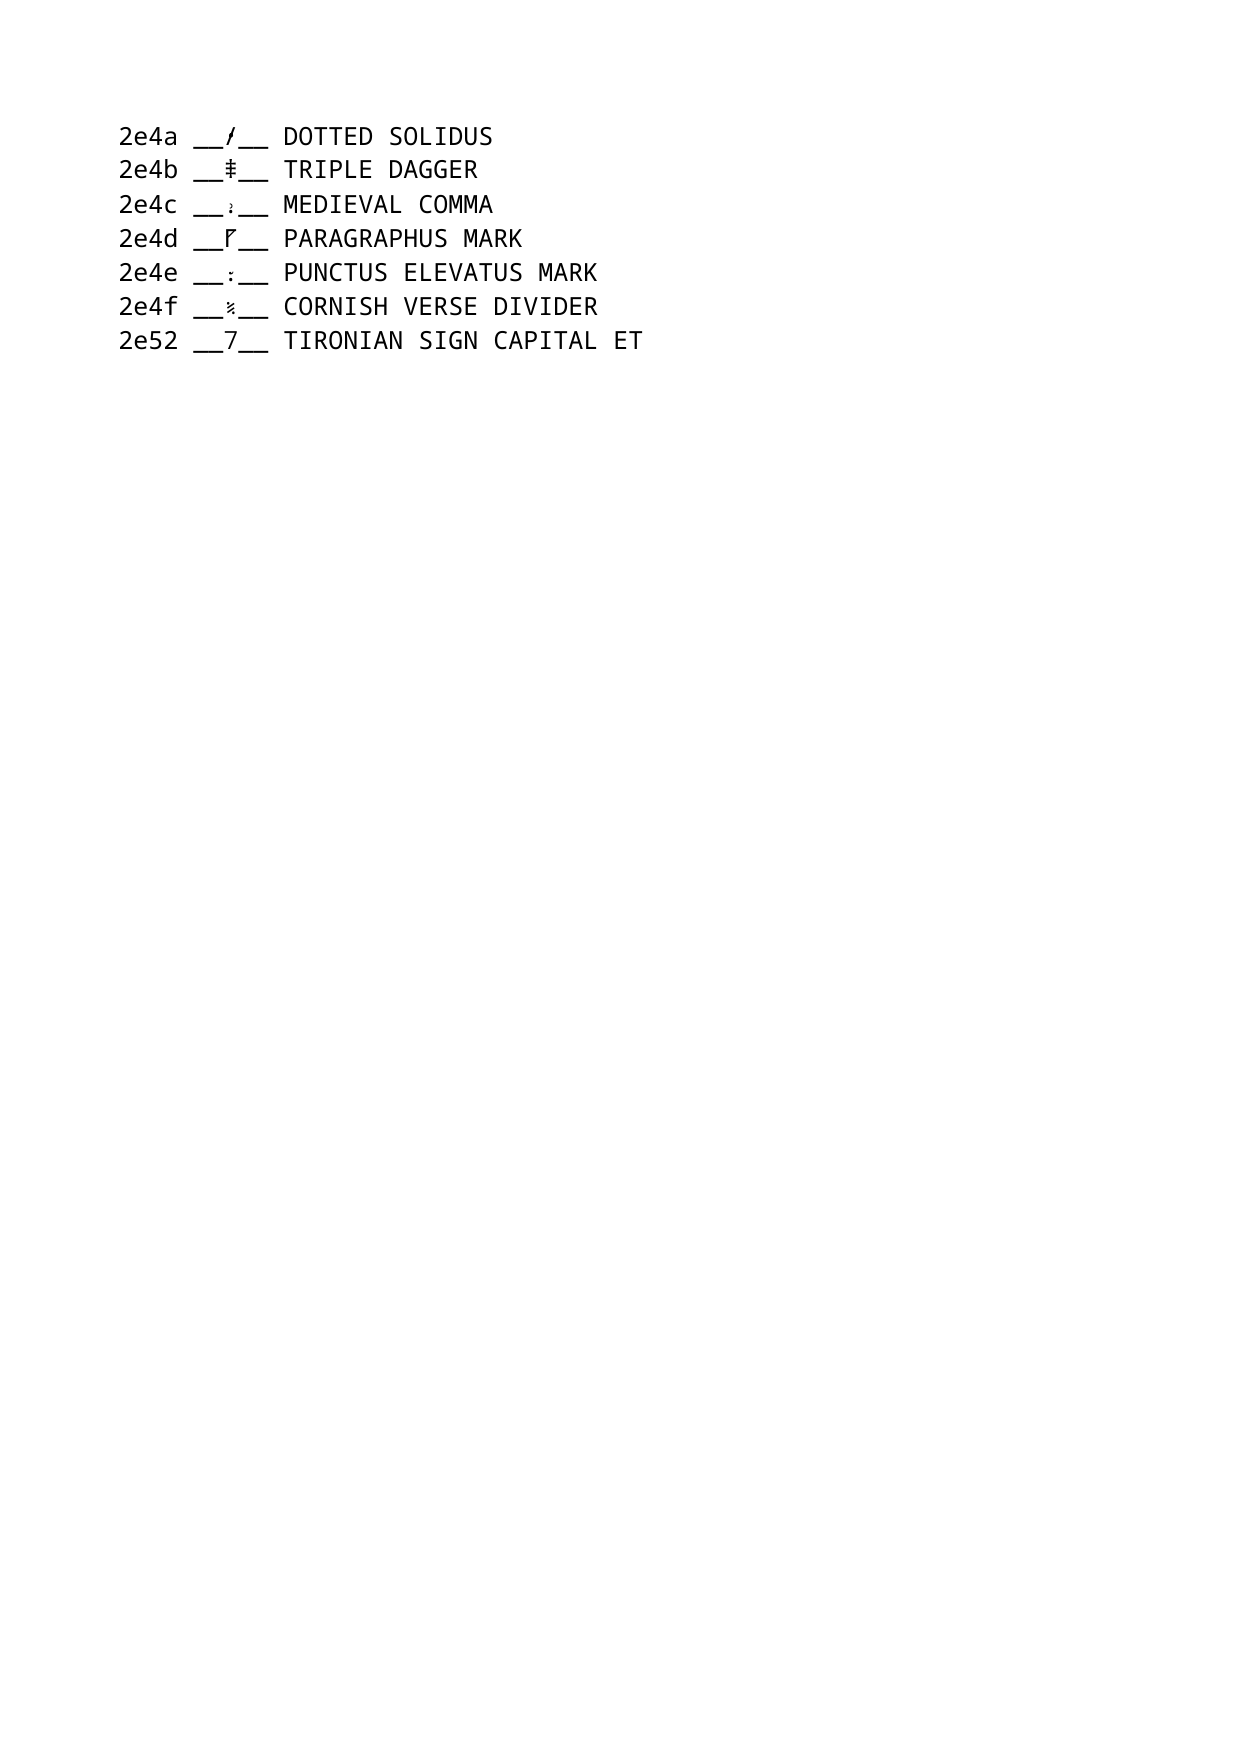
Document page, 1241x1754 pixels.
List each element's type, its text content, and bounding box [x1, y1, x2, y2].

text 2e4c __⹌__ MEDIEVAL COMMA [118, 186, 1122, 220]
text 2e4f __⹏__ CORNISH VERSE DIVIDER [118, 288, 1122, 322]
text 2e52 __⹒__ TIRONIAN SIGN CAPITAL ET [118, 322, 1122, 357]
text 2e4a __⹊__ DOTTED SOLIDUS [118, 118, 1122, 152]
text 2e4b __⹋__ TRIPLE DAGGER [118, 152, 1122, 186]
text 2e4d __⹍__ PARAGRAPHUS MARK [118, 220, 1122, 254]
text 2e4e __⹎__ PUNCTUS ELEVATUS MARK [118, 254, 1122, 288]
